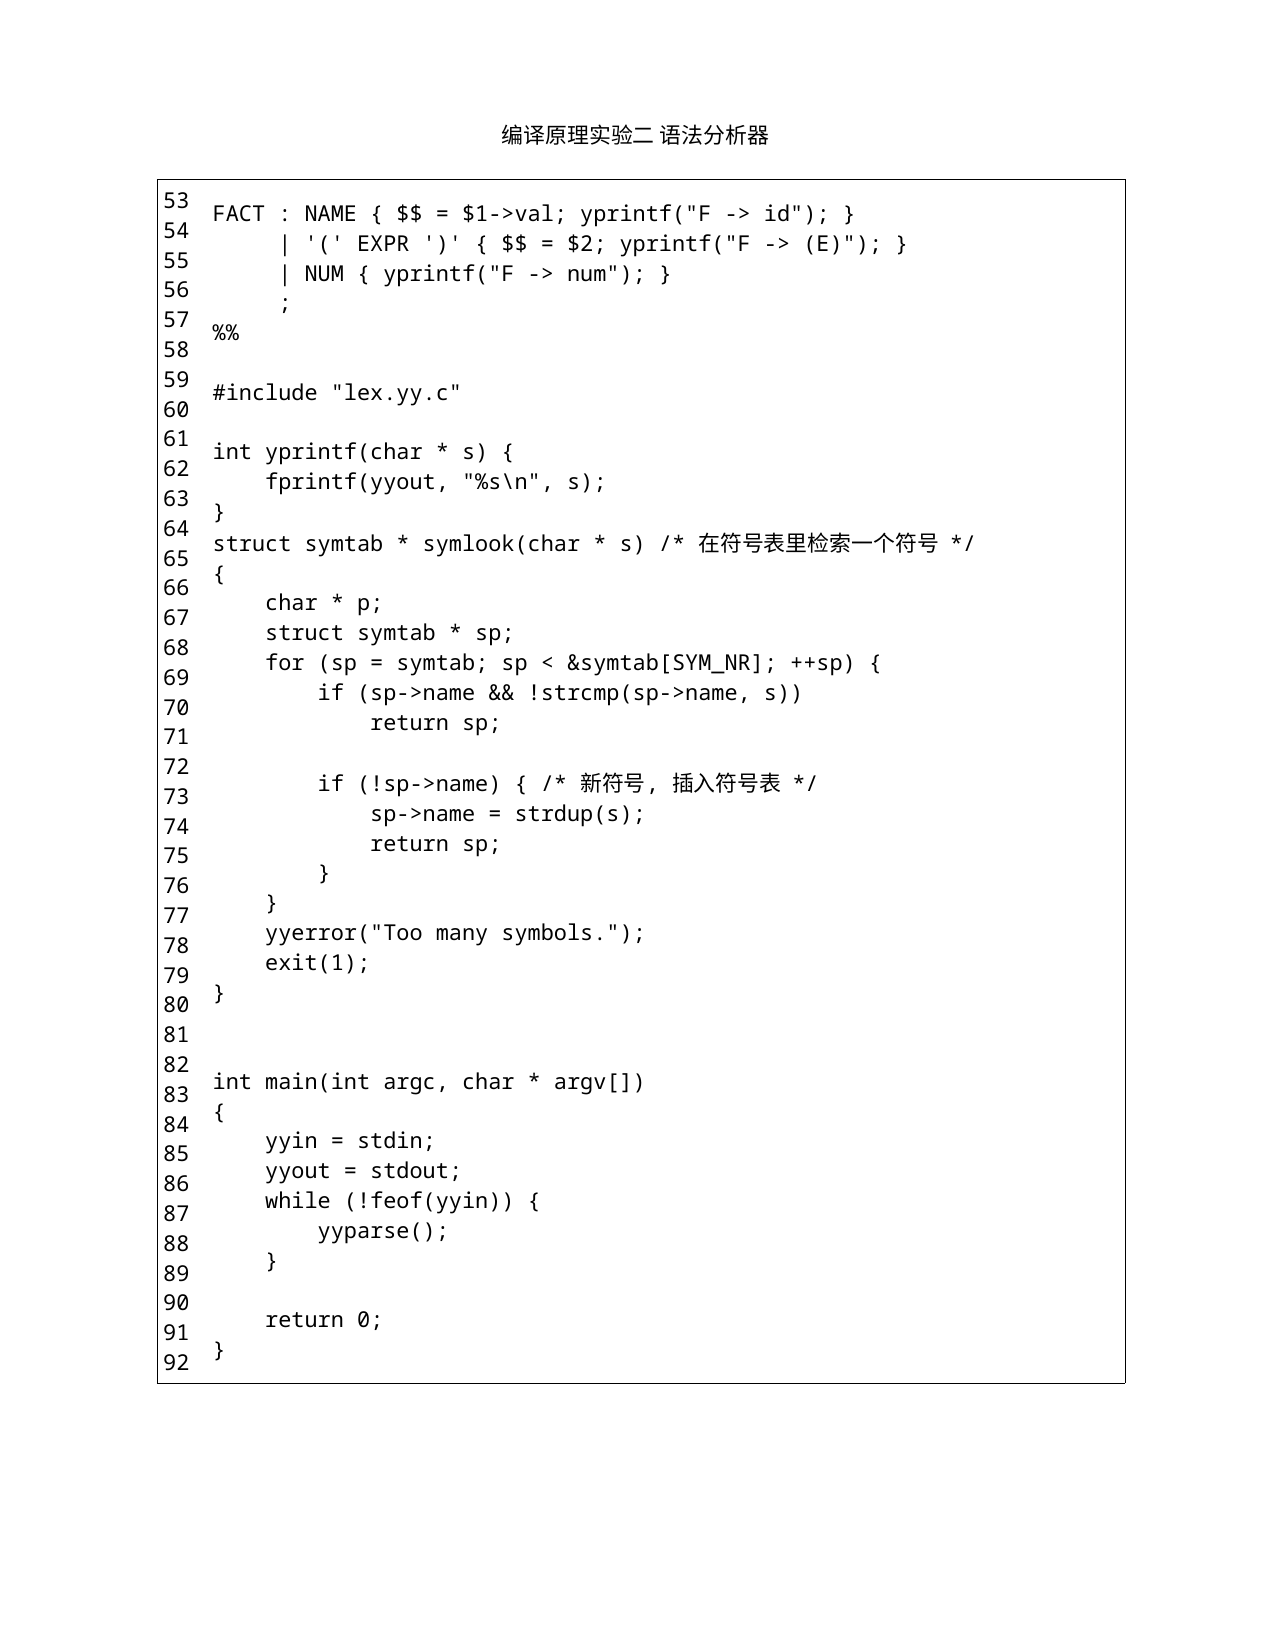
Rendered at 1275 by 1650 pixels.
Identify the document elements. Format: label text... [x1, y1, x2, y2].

table_header 53 54 55 56 57 58 59 60 61 62 63 64 65 66 67 68 69 70 71 72 73 74 75 76 77 78 79 80 81 82 83 84 85 86 87 88 89 90 91 92 [158, 180, 207, 1382]
table_header FACT : NAME { $$ = $1->val; yprintf("F -> id"); } | '(' EXPR ')' { $$ = $2; yprintf("F -> (E)"); } | NUM { yprintf("F -> num"); } ; %% #include "lex.yy.c" int yprintf(char * s) { fprintf(yyout, "%s\n", s); } struct symtab * symlook(char * s) /* 在符号表里检索一个符号 */ { char * p; struct symtab * sp; for (sp = symtab; sp < &symtab[SYM_NR]; ++sp) { if (sp->name && !strcmp(sp->name, s)) return sp; if (!sp->name) { /* 新符号, 插入符号表 */ sp->name = strdup(s); return sp; } } yyerror("Too many symbols."); exit(1); } int main(int argc, char * argv[]) { yyin = stdin; yyout = stdout; while (!feof(yyin)) { yyparse(); } return 0; } [207, 180, 1125, 1382]
